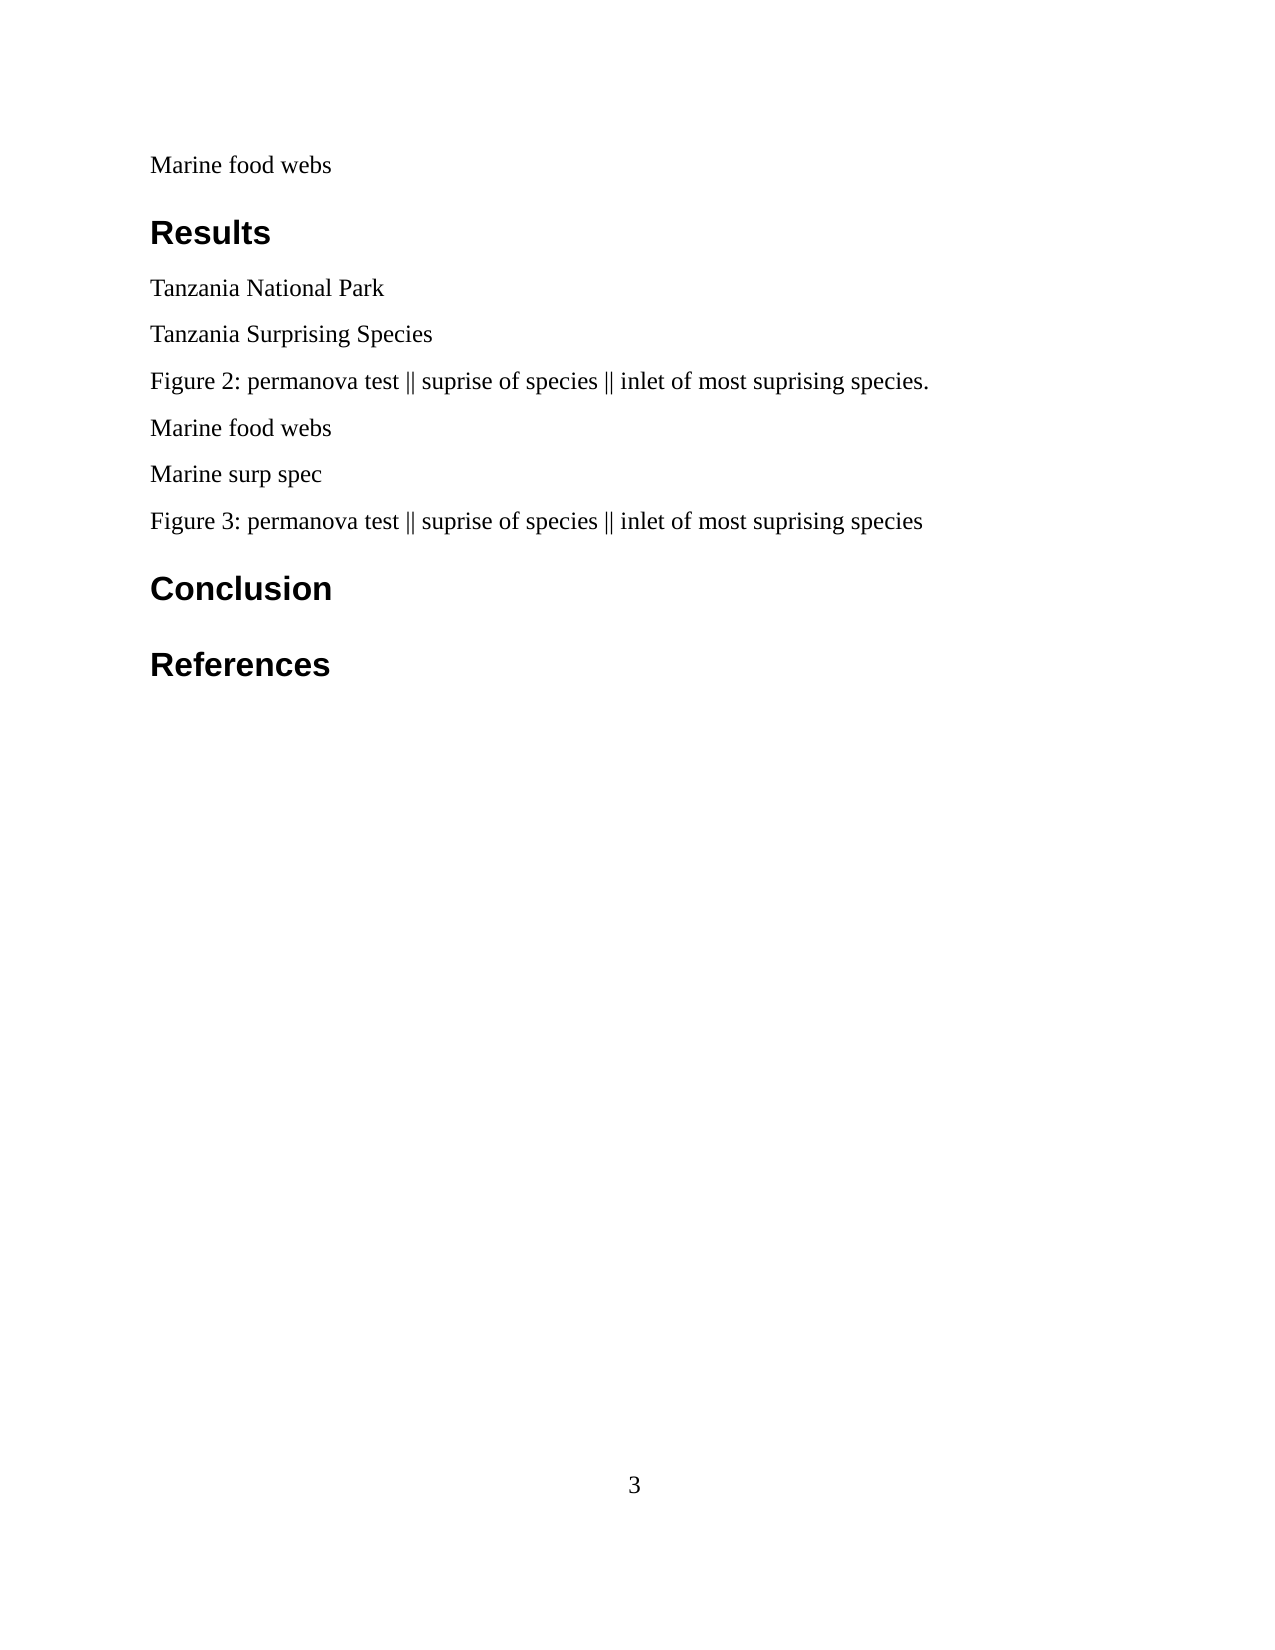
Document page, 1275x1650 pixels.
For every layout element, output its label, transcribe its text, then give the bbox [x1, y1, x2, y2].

subtitle Conclusion [150, 569, 1125, 607]
text Marine food webs [150, 413, 1125, 442]
text Figure 2: permanova test || suprise of species || inlet of most suprising species. [150, 366, 1125, 395]
text Marine surp spec [150, 459, 1125, 488]
text Tanzania Surprising Species [150, 319, 1125, 348]
subtitle Results [150, 213, 1125, 251]
text Marine food webs [150, 150, 1125, 179]
subtitle References [150, 645, 1125, 684]
text Figure 3: permanova test || suprise of species || inlet of most suprising species [150, 506, 1125, 535]
text Tanzania National Park [150, 273, 1125, 302]
